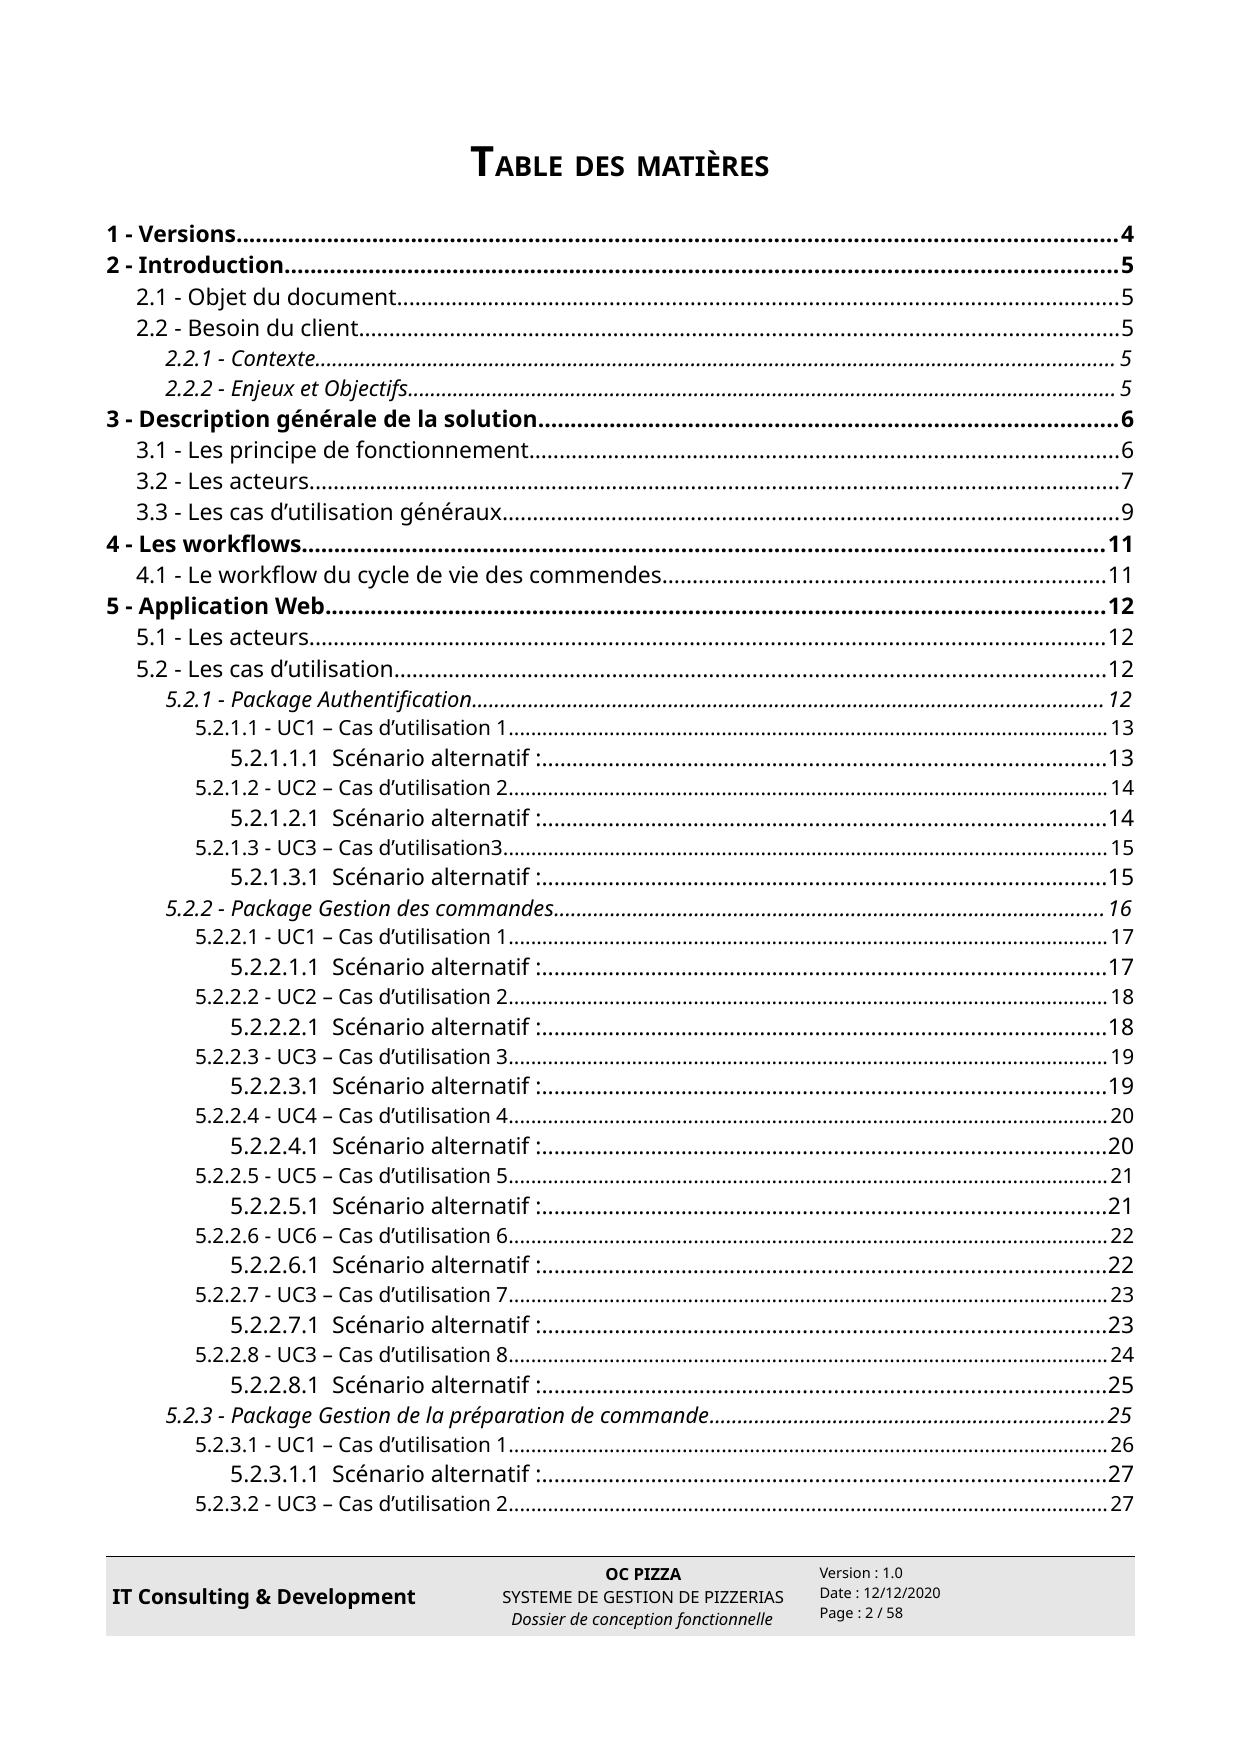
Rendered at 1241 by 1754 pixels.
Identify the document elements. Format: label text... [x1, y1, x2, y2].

text 5.2.2.2.1 Scénario alternatif : 18 [224, 1011, 1134, 1042]
text 5.2.2.8.1 Scénario alternatif : 25 [224, 1369, 1134, 1400]
text 5.2.1.2.1 Scénario alternatif : 14 [224, 802, 1134, 833]
text 4.1 - Le workflow du cycle de vie des commendes 11 [136, 559, 1134, 590]
text 5.2.2.2 - UC2 – Cas d’utilisation 2 18 [195, 982, 1134, 1011]
text 5.2.1 - Package Authentification 12 [165, 684, 1134, 713]
text 2.1 - Objet du document 5 [136, 280, 1134, 312]
text 5.2.1.1 - UC1 – Cas d’utilisation 1 13 [195, 713, 1134, 742]
text 5.2.2.5.1 Scénario alternatif : 21 [224, 1189, 1134, 1221]
text 2.2.1 - Contexte 5 [165, 343, 1134, 373]
text 5.2.3.1.1 Scénario alternatif : 27 [224, 1458, 1134, 1489]
text 3.2 - Les acteurs 7 [136, 465, 1134, 496]
text 5.2.2.3 - UC3 – Cas d’utilisation 3 19 [195, 1042, 1134, 1070]
text 2.2 - Besoin du client 5 [136, 312, 1134, 343]
subtitle Table des matières [106, 132, 1134, 188]
text 5.2.3 - Package Gestion de la préparation de commande 25 [165, 1400, 1134, 1430]
text 3.1 - Les principe de fonctionnement 6 [136, 434, 1134, 465]
text 5.2.2.4 - UC4 – Cas d’utilisation 4 20 [195, 1101, 1134, 1130]
text 5.2.3.2 - UC3 – Cas d’utilisation 2 27 [195, 1489, 1134, 1518]
text 5.2.2.6.1 Scénario alternatif : 22 [224, 1249, 1134, 1281]
text 5.2.1.2 - UC2 – Cas d’utilisation 2 14 [195, 773, 1134, 802]
text 2 - Introduction 5 [106, 249, 1134, 280]
text 2.2.2 - Enjeux et Objectifs 5 [165, 373, 1134, 402]
text 5 - Application Web 12 [106, 590, 1134, 621]
text 5.2.2.1 - UC1 – Cas d’utilisation 1 17 [195, 922, 1134, 951]
text 5.2.3.1 - UC1 – Cas d’utilisation 1 26 [195, 1430, 1134, 1458]
text 5.2 - Les cas d’utilisation 12 [136, 652, 1134, 684]
text 5.2.2.7 - UC3 – Cas d’utilisation 7 23 [195, 1281, 1134, 1309]
text 5.2.1.3 - UC3 – Cas d’utilisation3 15 [195, 833, 1134, 861]
text 5.2.1.1.1 Scénario alternatif : 13 [224, 742, 1134, 773]
text 5.1 - Les acteurs 12 [136, 621, 1134, 652]
text 5.2.2.6 - UC6 – Cas d’utilisation 6 22 [195, 1221, 1134, 1249]
text 5.2.2.7.1 Scénario alternatif : 23 [224, 1309, 1134, 1340]
text 5.2.1.3.1 Scénario alternatif : 15 [224, 861, 1134, 893]
text 1 - Versions 4 [106, 218, 1134, 249]
text 5.2.2 - Package Gestion des commandes 16 [165, 893, 1134, 922]
text 4 - Les workflows 11 [106, 527, 1134, 559]
text 5.2.2.5 - UC5 – Cas d’utilisation 5 21 [195, 1161, 1134, 1189]
text 5.2.2.1.1 Scénario alternatif : 17 [224, 951, 1134, 982]
text 5.2.2.4.1 Scénario alternatif : 20 [224, 1130, 1134, 1161]
text 5.2.2.8 - UC3 – Cas d’utilisation 8 24 [195, 1340, 1134, 1369]
text 3.3 - Les cas d’utilisation généraux 9 [136, 496, 1134, 527]
text 5.2.2.3.1 Scénario alternatif : 19 [224, 1070, 1134, 1101]
text 3 - Description générale de la solution 6 [106, 402, 1134, 434]
